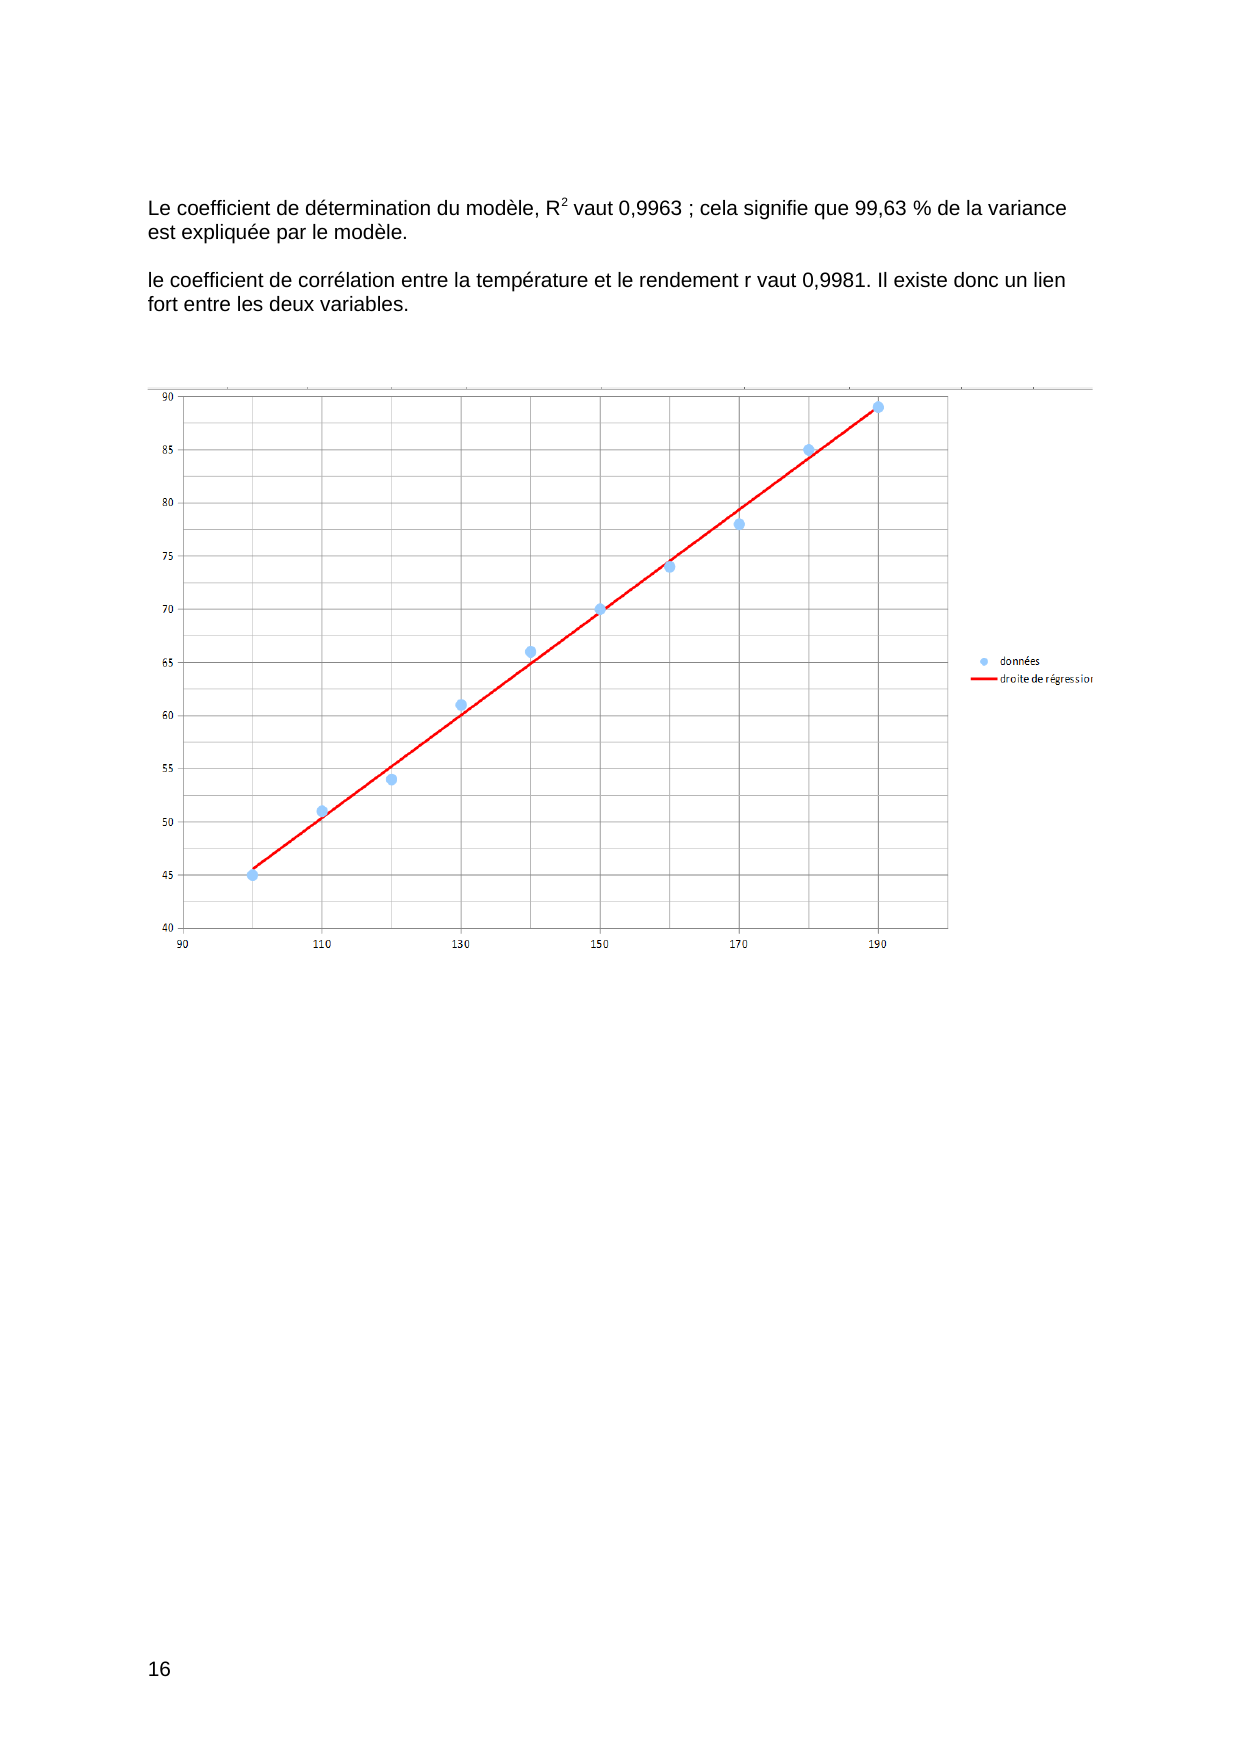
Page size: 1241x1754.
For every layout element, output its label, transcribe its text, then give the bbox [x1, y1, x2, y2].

text Le coefficient de détermination du modèle, R2 vaut 0,9963 ; cela signifie que 99,63 % de la variance est expliquée par le modèle. [148, 196, 1093, 243]
picture [147, 387, 1093, 954]
text le coefficient de corrélation entre la température et le rendement r vaut 0,9981. Il existe donc un lien fort entre les deux variables. [148, 267, 1093, 315]
